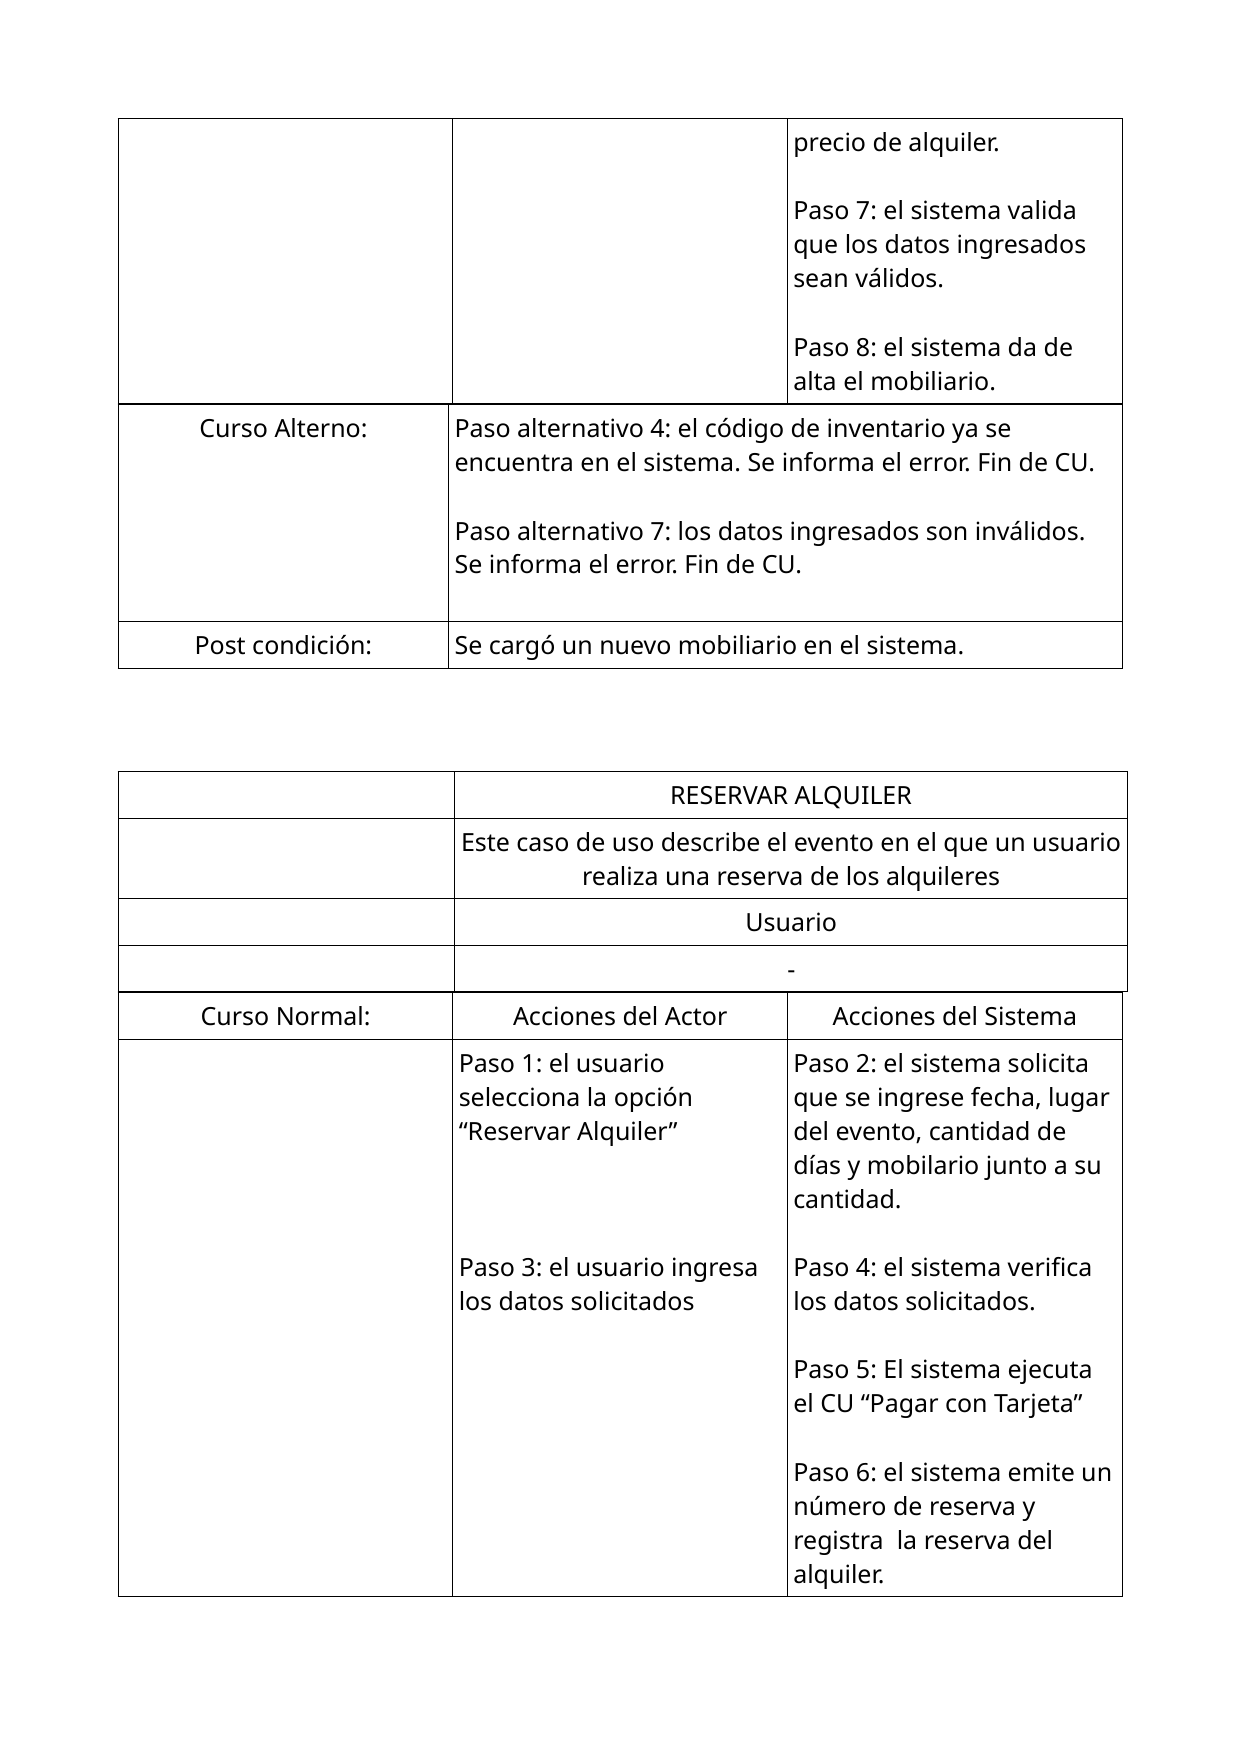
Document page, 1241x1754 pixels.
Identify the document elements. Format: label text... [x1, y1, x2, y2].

table_header Curso Alterno: [119, 405, 448, 621]
table_cell Este caso de uso describe el evento en el que un usuario realiza una reserva de los alquileres [455, 819, 1127, 898]
table_header Acciones del Sistema [788, 993, 1122, 1039]
table_cell [453, 119, 787, 403]
table_header Acciones del Actor [453, 993, 787, 1039]
table_cell Precondiciones: [119, 946, 454, 991]
table_header Curso Normal: [119, 993, 452, 1039]
table_cell [119, 119, 452, 403]
table_header Paso alternativo 4: el código de inventario ya se encuentra en el sistema. Se informa el error. Fin de CU. Paso alternativo 7: los datos ingresados son inválidos. Se informa el error. Fin de CU. [449, 405, 1122, 621]
table_cell precio de alquiler. Paso 7: el sistema valida que los datos ingresados sean válidos. Paso 8: el sistema da de alta el mobiliario. [788, 119, 1122, 403]
table_header Nombre: [119, 772, 454, 817]
table_cell Descripción: [119, 819, 454, 898]
table_cell Usuario [455, 899, 1127, 944]
table_cell - [455, 946, 1127, 991]
table_cell Actores: [119, 899, 454, 944]
table_header RESERVAR ALQUILER [455, 772, 1127, 817]
table_cell Paso 1: el usuario selecciona la opción “Reservar Alquiler” Paso 3: el usuario ingresa los datos solicitados [453, 1040, 787, 1596]
table_cell Post condición: [119, 622, 448, 668]
table_cell Se cargó un nuevo mobiliario en el sistema. [449, 622, 1122, 668]
table_cell [119, 1040, 452, 1596]
table_cell Paso 2: el sistema solicita que se ingrese fecha, lugar del evento, cantidad de días y mobilario junto a su cantidad. Paso 4: el sistema verifica los datos solicitados. Paso 5: El sistema ejecuta el CU “Pagar con Tarjeta” Paso 6: el sistema emite un número de reserva y registra la reserva del alquiler. [788, 1040, 1122, 1596]
